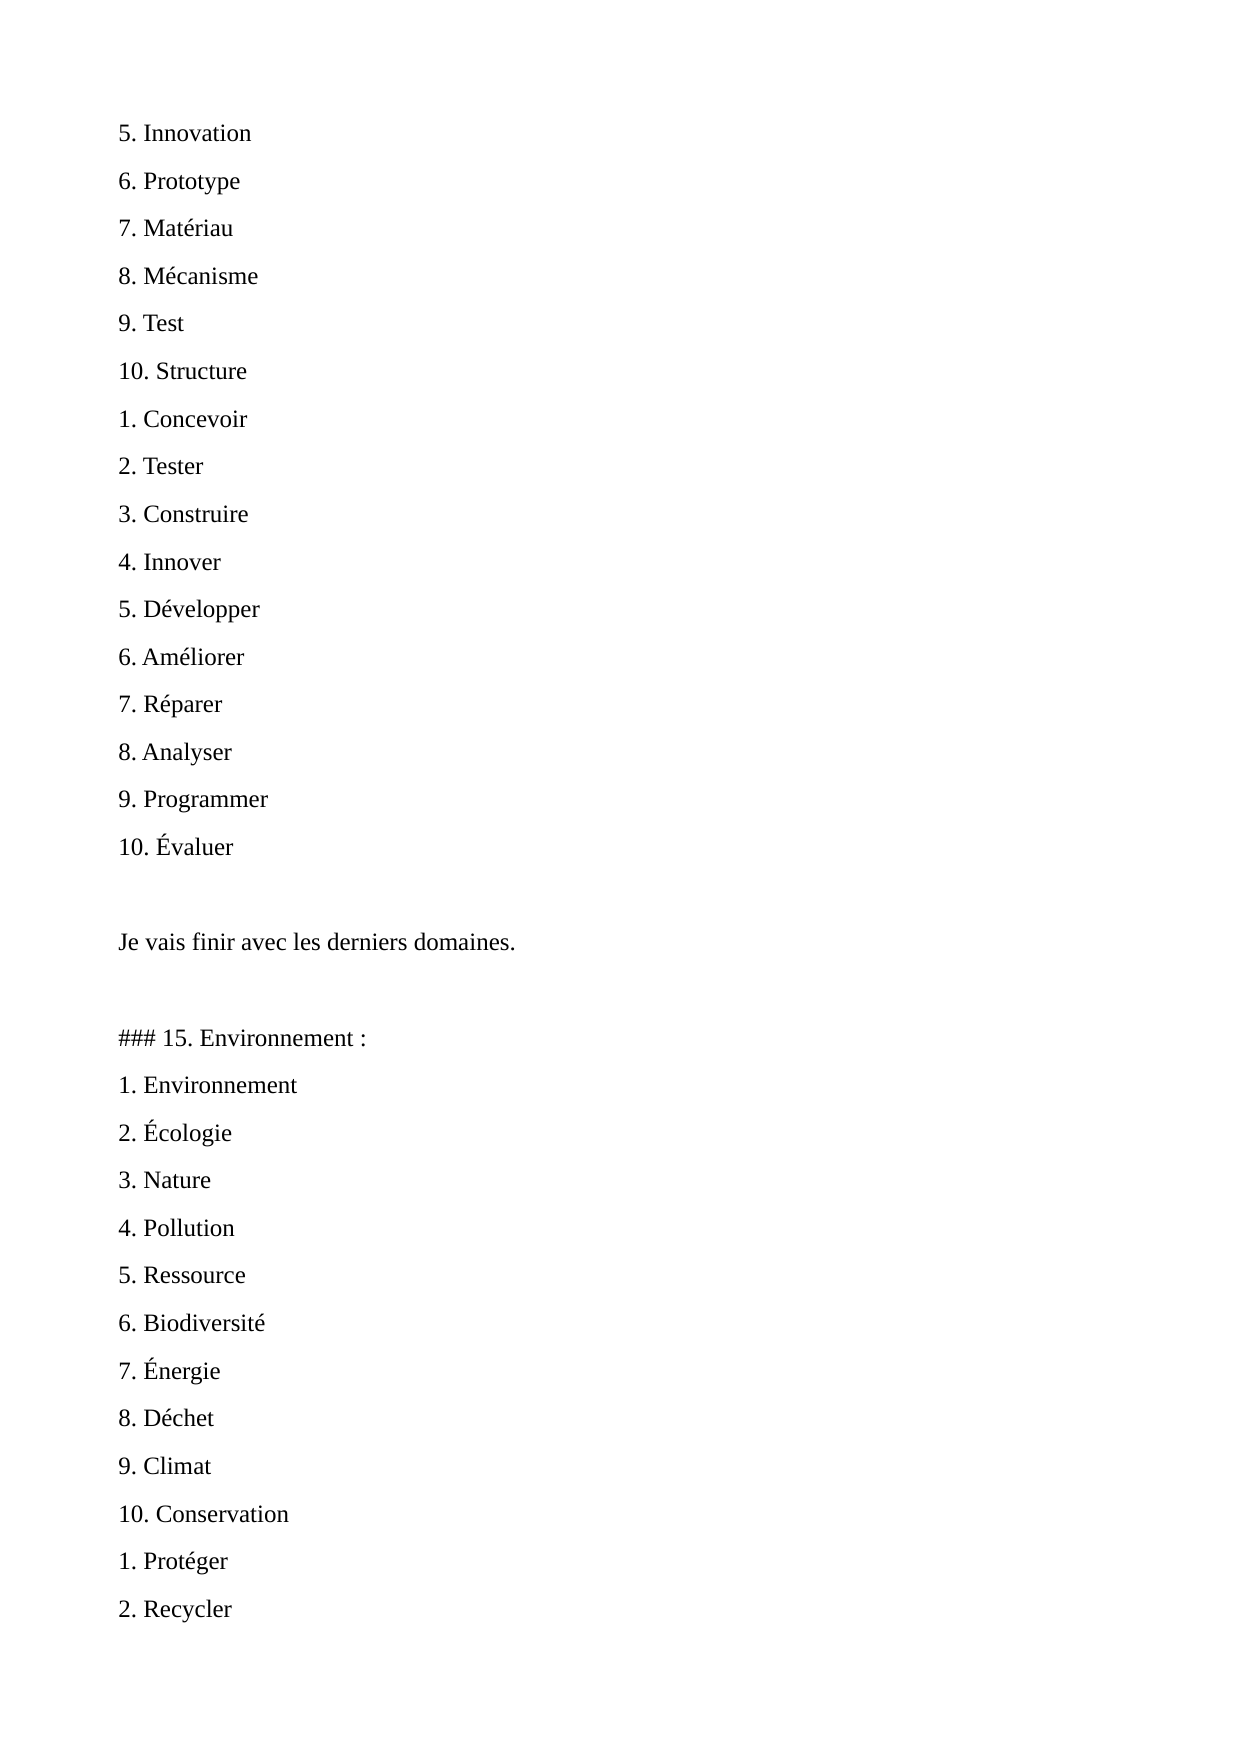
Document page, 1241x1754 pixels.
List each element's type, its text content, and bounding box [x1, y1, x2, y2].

text 9. Test [118, 308, 1122, 337]
text ### 15. Environnement : [118, 1023, 1122, 1051]
text 8. Mécanisme [118, 261, 1122, 290]
text 2. Tester [118, 451, 1122, 480]
text 5. Développer [118, 594, 1122, 623]
text 4. Pollution [118, 1213, 1122, 1242]
text 6. Améliorer [118, 642, 1122, 671]
text 6. Biodiversité [118, 1308, 1122, 1337]
text 8. Analyser [118, 737, 1122, 766]
text 3. Nature [118, 1165, 1122, 1194]
text Je vais finir avec les derniers domaines. [118, 927, 1122, 956]
text 1. Protéger [118, 1546, 1122, 1575]
text 1. Environnement [118, 1070, 1122, 1099]
text 7. Réparer [118, 689, 1122, 718]
text 4. Innover [118, 547, 1122, 575]
text 9. Climat [118, 1451, 1122, 1480]
text 5. Ressource [118, 1261, 1122, 1289]
text 9. Programmer [118, 784, 1122, 813]
text 7. Matériau [118, 213, 1122, 242]
text 8. Déchet [118, 1403, 1122, 1432]
text 2. Recycler [118, 1594, 1122, 1623]
text 2. Écologie [118, 1118, 1122, 1147]
text 5. Innovation [118, 118, 1122, 147]
text 7. Énergie [118, 1356, 1122, 1384]
text 3. Construire [118, 499, 1122, 528]
text 10. Évaluer [118, 832, 1122, 861]
text 6. Prototype [118, 166, 1122, 194]
text 1. Concevoir [118, 404, 1122, 432]
text 10. Conservation [118, 1499, 1122, 1527]
text 10. Structure [118, 356, 1122, 385]
